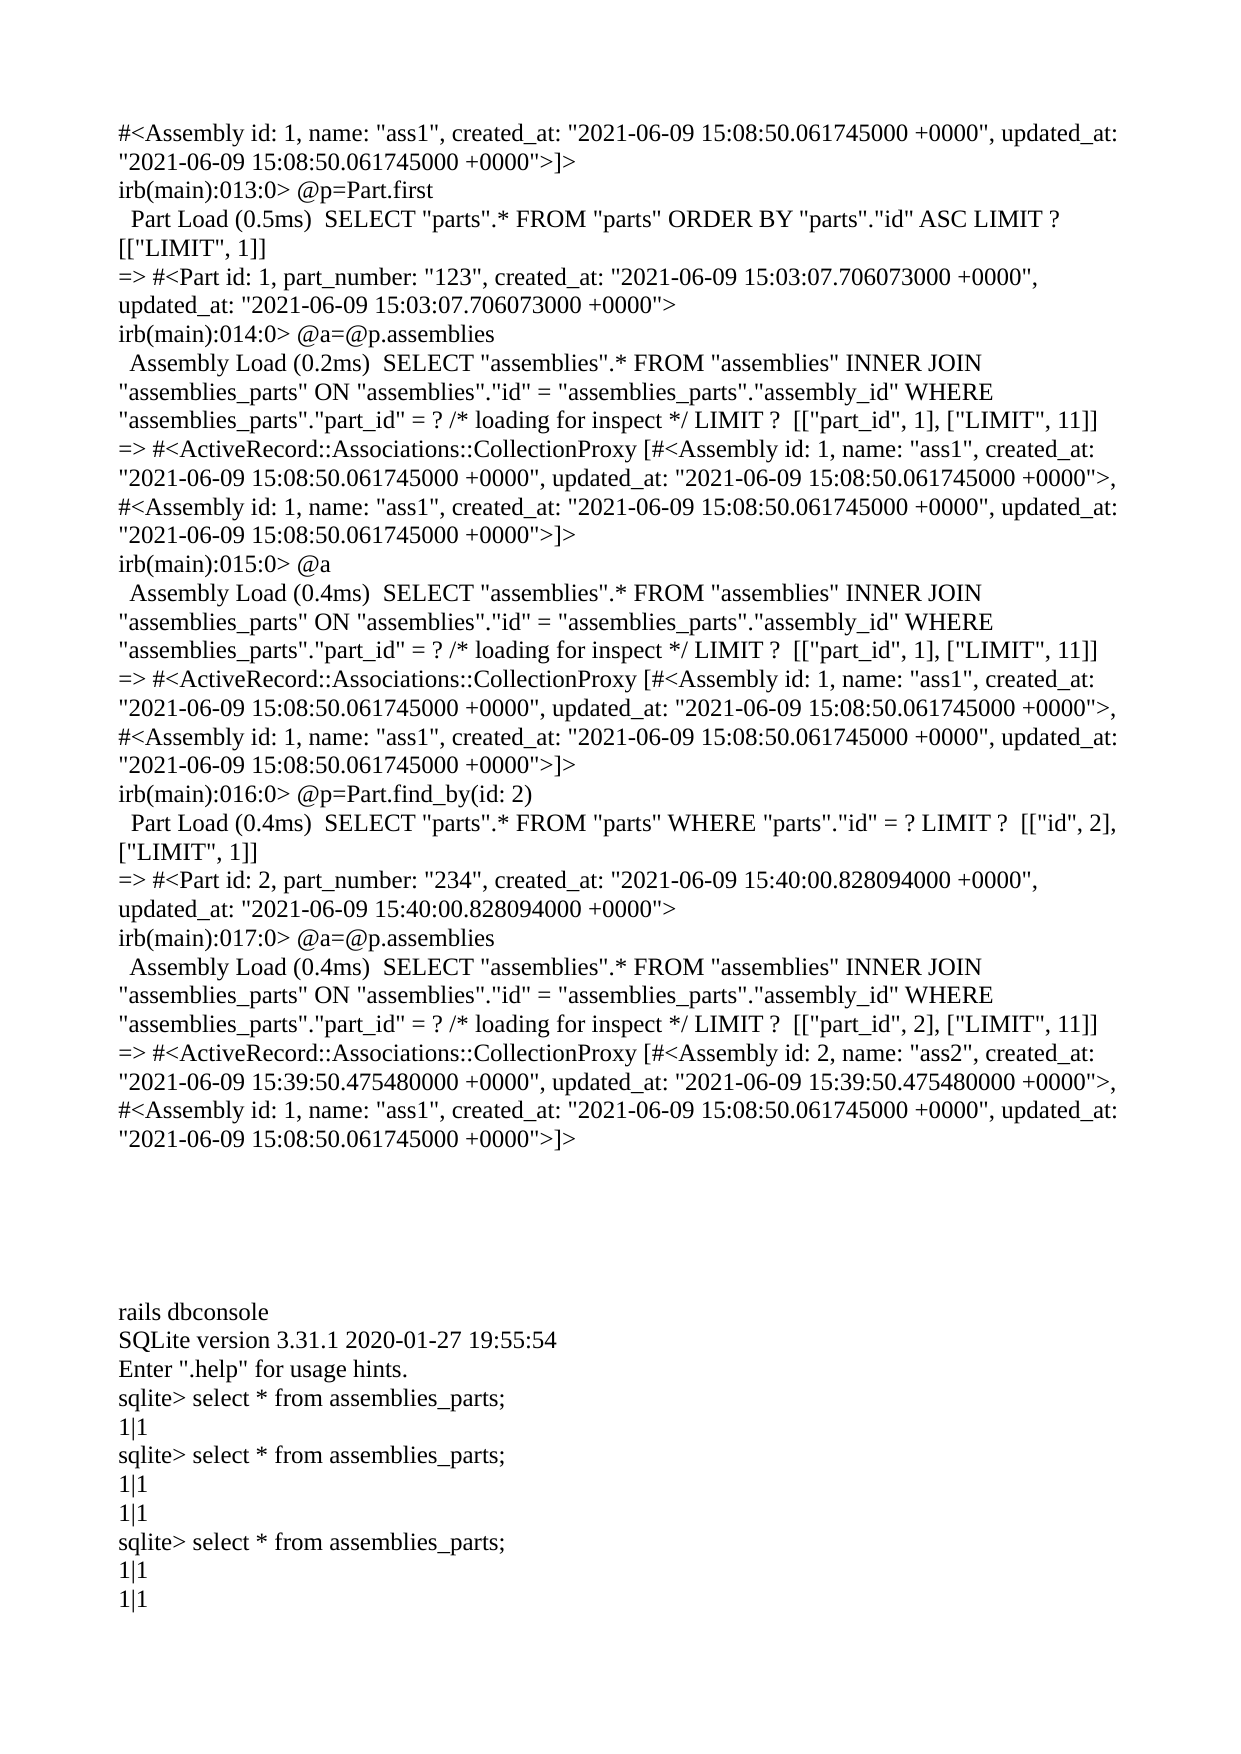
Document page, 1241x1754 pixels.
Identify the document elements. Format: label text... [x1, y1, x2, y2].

text Enter ".help" for usage hints. [118, 1354, 1122, 1383]
text irb(main):014:0> @a=@p.assemblies [118, 319, 1122, 348]
text irb(main):017:0> @a=@p.assemblies [118, 923, 1122, 952]
text => #<ActiveRecord::Associations::CollectionProxy [#<Assembly id: 2, name: "ass2", created_at: "2021-06-09 15:39:50.475480000 +0000", updated_at: "2021-06-09 15:39:50.475480000 +0000">, #<Assembly id: 1, name: "ass1", created_at: "2021-06-09 15:08:50.061745000 +0000", updated_at: "2021-06-09 15:08:50.061745000 +0000">]> [118, 1038, 1122, 1153]
text 1|1 [118, 1469, 1122, 1498]
text Part Load (0.5ms) SELECT "parts".* FROM "parts" ORDER BY "parts"."id" ASC LIMIT ? [["LIMIT", 1]] [118, 204, 1122, 262]
text => #<ActiveRecord::Associations::CollectionProxy [#<Assembly id: 1, name: "ass1", created_at: "2021-06-09 15:08:50.061745000 +0000", updated_at: "2021-06-09 15:08:50.061745000 +0000">, #<Assembly id: 1, name: "ass1", created_at: "2021-06-09 15:08:50.061745000 +0000", updated_at: "2021-06-09 15:08:50.061745000 +0000">]> [118, 434, 1122, 549]
text #<Assembly id: 1, name: "ass1", created_at: "2021-06-09 15:08:50.061745000 +0000", updated_at: "2021-06-09 15:08:50.061745000 +0000">]> [118, 118, 1122, 176]
text sqlite> select * from assemblies_parts; [118, 1527, 1122, 1556]
text => #<Part id: 1, part_number: "123", created_at: "2021-06-09 15:03:07.706073000 +0000", updated_at: "2021-06-09 15:03:07.706073000 +0000"> [118, 262, 1122, 319]
text 1|1 [118, 1412, 1122, 1441]
text 1|1 [118, 1498, 1122, 1527]
text irb(main):015:0> @a [118, 549, 1122, 578]
text sqlite> select * from assemblies_parts; [118, 1383, 1122, 1412]
text Assembly Load (0.4ms) SELECT "assemblies".* FROM "assemblies" INNER JOIN "assemblies_parts" ON "assemblies"."id" = "assemblies_parts"."assembly_id" WHERE "assemblies_parts"."part_id" = ? /* loading for inspect */ LIMIT ? [["part_id", 2], ["LIMIT", 11]] [118, 952, 1122, 1038]
text => #<Part id: 2, part_number: "234", created_at: "2021-06-09 15:40:00.828094000 +0000", updated_at: "2021-06-09 15:40:00.828094000 +0000"> [118, 866, 1122, 923]
text sqlite> select * from assemblies_parts; [118, 1441, 1122, 1469]
text Assembly Load (0.4ms) SELECT "assemblies".* FROM "assemblies" INNER JOIN "assemblies_parts" ON "assemblies"."id" = "assemblies_parts"."assembly_id" WHERE "assemblies_parts"."part_id" = ? /* loading for inspect */ LIMIT ? [["part_id", 1], ["LIMIT", 11]] [118, 578, 1122, 664]
text Assembly Load (0.2ms) SELECT "assemblies".* FROM "assemblies" INNER JOIN "assemblies_parts" ON "assemblies"."id" = "assemblies_parts"."assembly_id" WHERE "assemblies_parts"."part_id" = ? /* loading for inspect */ LIMIT ? [["part_id", 1], ["LIMIT", 11]] [118, 348, 1122, 434]
text 1|1 [118, 1556, 1122, 1584]
text irb(main):016:0> @p=Part.find_by(id: 2) [118, 779, 1122, 808]
text rails dbconsole [118, 1297, 1122, 1326]
text => #<ActiveRecord::Associations::CollectionProxy [#<Assembly id: 1, name: "ass1", created_at: "2021-06-09 15:08:50.061745000 +0000", updated_at: "2021-06-09 15:08:50.061745000 +0000">, #<Assembly id: 1, name: "ass1", created_at: "2021-06-09 15:08:50.061745000 +0000", updated_at: "2021-06-09 15:08:50.061745000 +0000">]> [118, 664, 1122, 779]
text Part Load (0.4ms) SELECT "parts".* FROM "parts" WHERE "parts"."id" = ? LIMIT ? [["id", 2], ["LIMIT", 1]] [118, 808, 1122, 866]
text irb(main):013:0> @p=Part.first [118, 176, 1122, 204]
text SQLite version 3.31.1 2020-01-27 19:55:54 [118, 1326, 1122, 1354]
text 1|1 [118, 1584, 1122, 1613]
